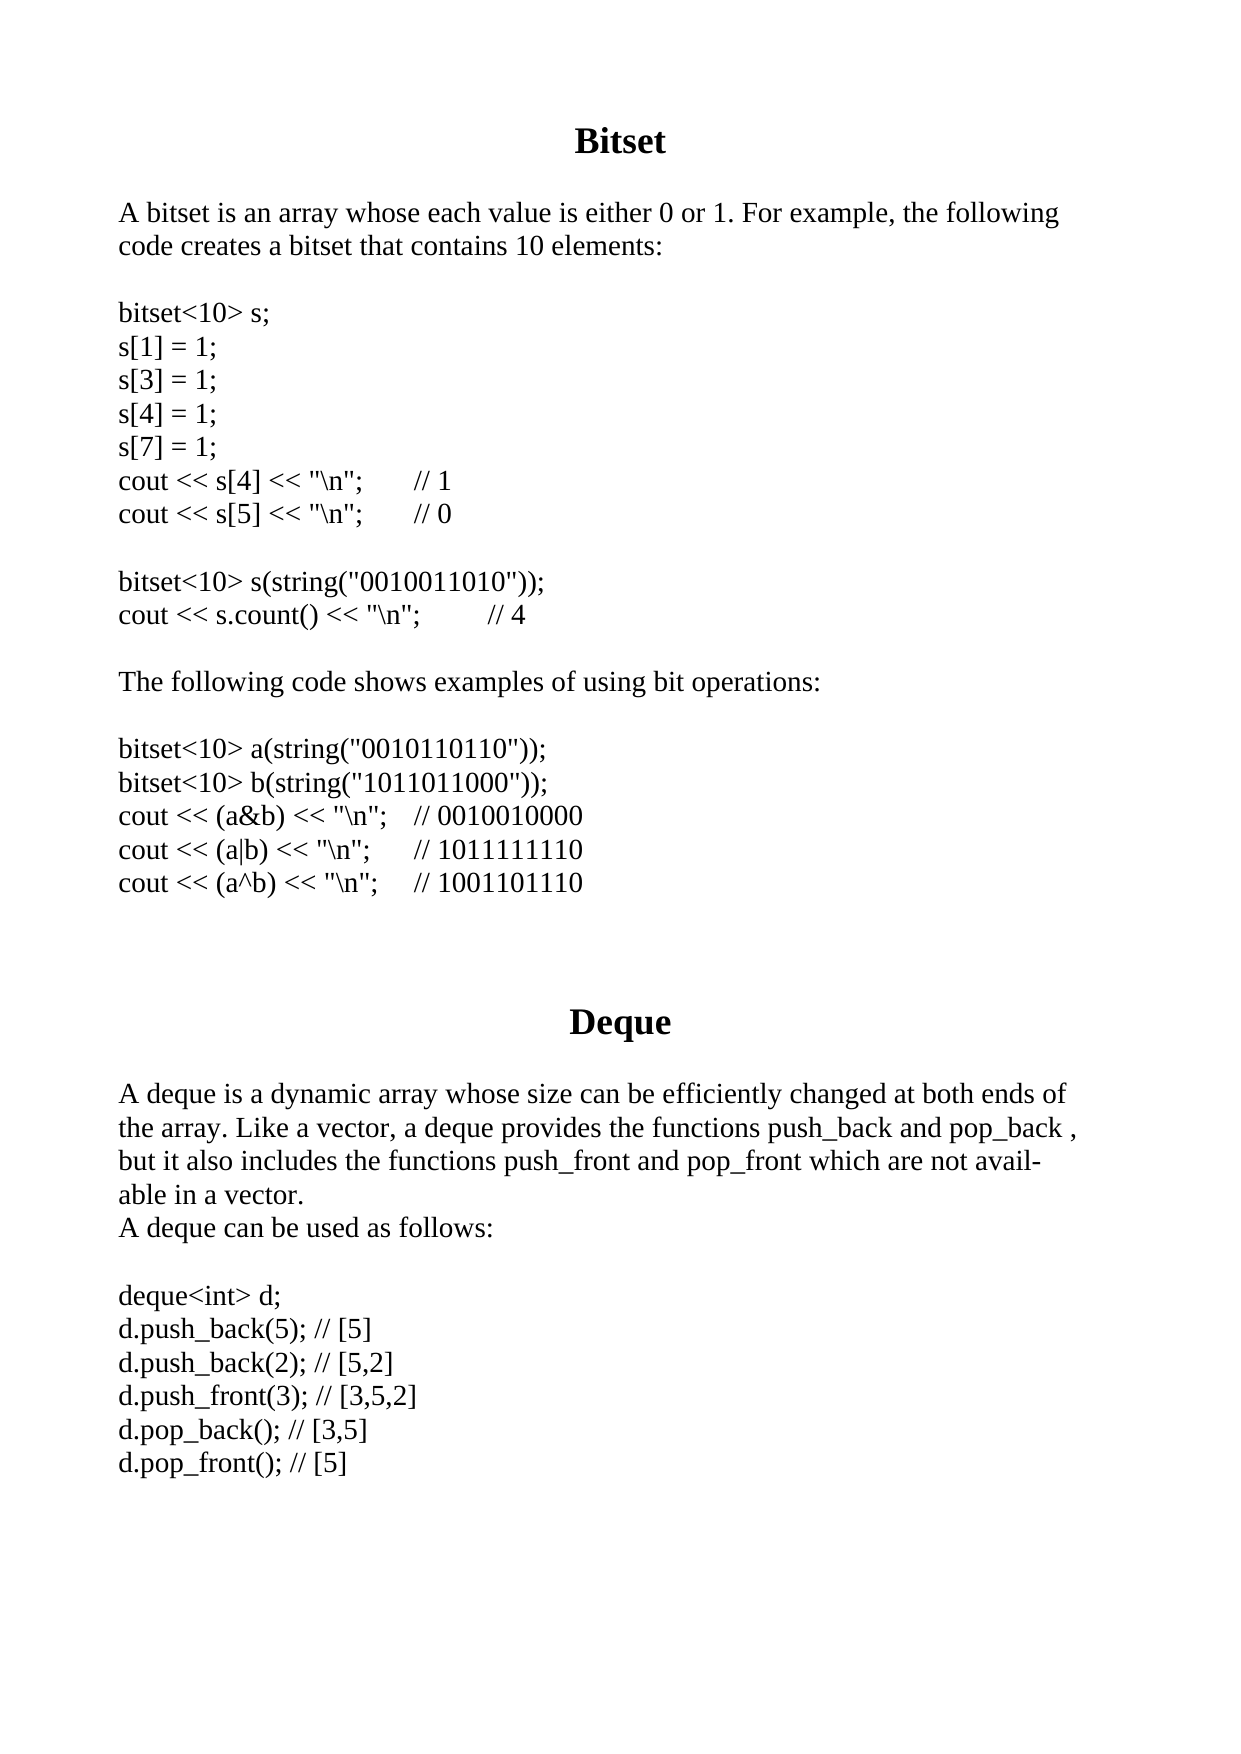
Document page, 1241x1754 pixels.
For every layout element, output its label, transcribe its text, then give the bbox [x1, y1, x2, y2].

text the array. Like a vector, a deque provides the functions push_back and pop_back , [118, 1110, 1122, 1143]
text d.push_front(3); // [3,5,2] [118, 1378, 1122, 1412]
text A deque is a dynamic array whose size can be efficiently changed at both ends of [118, 1076, 1122, 1110]
text bitset<10> s; [118, 295, 1122, 329]
text able in a vector. [118, 1177, 1122, 1211]
text cout << (a^b) << "\n"; // 1001101110 [118, 866, 1122, 899]
text deque<int> d; [118, 1278, 1122, 1311]
text s[1] = 1; [118, 329, 1122, 362]
text bitset<10> b(string("1011011000")); [118, 765, 1122, 798]
text s[7] = 1; [118, 429, 1122, 463]
text Bitset [118, 118, 1122, 161]
text code creates a bitset that contains 10 elements: [118, 228, 1122, 262]
text but it also includes the functions push_front and pop_front which are not avail- [118, 1143, 1122, 1177]
text A bitset is an array whose each value is either 0 or 1. For example, the following [118, 195, 1122, 228]
text cout << s[4] << "\n"; // 1 [118, 463, 1122, 497]
text The following code shows examples of using bit operations: [118, 664, 1122, 698]
text Deque [118, 1000, 1122, 1043]
text d.push_back(2); // [5,2] [118, 1345, 1122, 1378]
text s[4] = 1; [118, 396, 1122, 429]
text d.pop_back(); // [3,5] [118, 1412, 1122, 1445]
text s[3] = 1; [118, 362, 1122, 396]
text cout << s[5] << "\n"; // 0 [118, 497, 1122, 530]
text d.pop_front(); // [5] [118, 1445, 1122, 1479]
text A deque can be used as follows: [118, 1211, 1122, 1244]
text cout << (a&b) << "\n"; // 0010010000 [118, 798, 1122, 832]
text cout << (a|b) << "\n"; // 1011111110 [118, 832, 1122, 866]
text bitset<10> a(string("0010110110")); [118, 731, 1122, 765]
text bitset<10> s(string("0010011010")); [118, 564, 1122, 597]
text d.push_back(5); // [5] [118, 1311, 1122, 1345]
text cout << s.count() << "\n"; // 4 [118, 597, 1122, 631]
